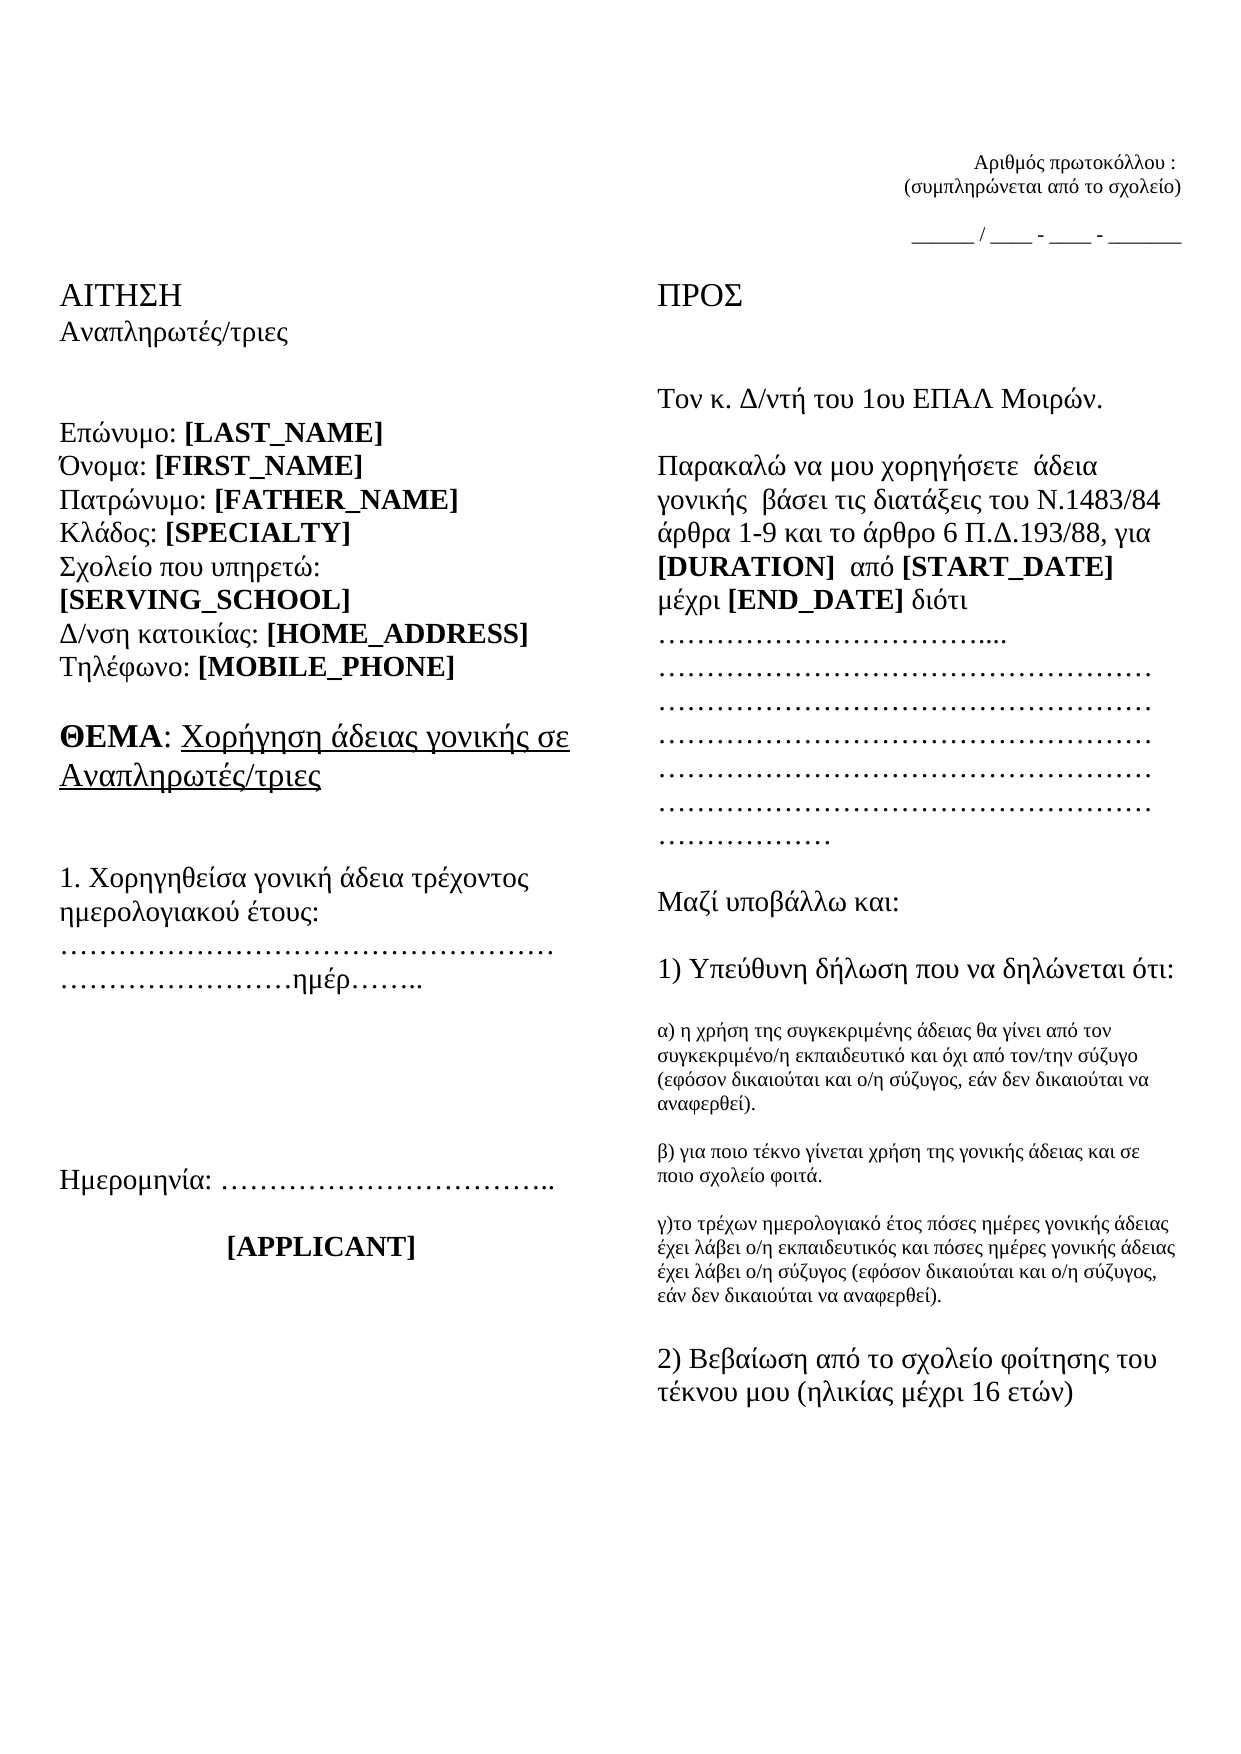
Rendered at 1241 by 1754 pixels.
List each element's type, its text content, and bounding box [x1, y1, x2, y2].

text Όνομα: [FIRST_NAME] [59, 448, 583, 482]
text ΘΕΜΑ: Χορήγηση άδειας γονικής σε [59, 717, 583, 755]
text 1. Χορηγηθείσα γονική άδεια τρέχοντος ημερολογιακού έτους: [59, 860, 583, 927]
text Τηλέφωνο: [MOBILE_PHONE] [59, 649, 583, 683]
text ΑΙΤΗΣΗ [59, 276, 583, 314]
text ΠΡΟΣ [657, 276, 1181, 314]
text Ημερομηνία: …………………………….. [59, 1162, 583, 1196]
text Κλάδος: [SPECIALTY] [59, 515, 583, 549]
text 1) Υπεύθυνη δήλωση που να δηλώνεται ότι: [657, 951, 1181, 985]
text Σχολείο που υπηρετώ: [SERVING_SCHOOL] [59, 549, 583, 616]
text α) η χρήση της συγκεκριμένης άδειας θα γίνει από τον συγκεκριμένο/η εκπαιδευτικό και όχι από τον/την σύζυγο (εφόσον δικαιούται και ο/η σύζυγος, εάν δεν δικαιούται να αναφερθεί). [657, 985, 1181, 1115]
text γ)το τρέχων ημερολογιακό έτος πόσες ημέρες γονικής άδειας έχει λάβει ο/η εκπαιδευτικός και πόσες ημέρες γονικής άδειας έχει λάβει ο/η σύζυγος (εφόσον δικαιούται και ο/η σύζυγος, εάν δεν δικαιούται να αναφερθεί). [657, 1211, 1181, 1307]
text Αναπληρωτές/τριες [59, 755, 583, 793]
text β) για ποιο τέκνο γίνεται χρήση της γονικής άδειας και σε ποιο σχολείο φοιτά. [657, 1139, 1181, 1187]
text Δ/νση κατοικίας: [HOME_ADDRESS] [59, 616, 583, 649]
text …………………………………………………………………ημέρ…….. [59, 927, 583, 994]
text Αναπληρωτές/τριες [59, 314, 583, 348]
text Παρακαλώ να μου χορηγήσετε άδεια γονικής βάσει τις διατάξεις του Ν.1483/84 άρθρα 1-9 και το άρθρο 6 Π.Δ.193/88, για [DURATION] από [START_DATE] μέχρι [END_DATE] διότι ……………………………....………………………………………………………………………………………………………………………………………………………………………………………………………………………………………………… [657, 448, 1181, 851]
text Μαζί υποβάλλω και: [657, 884, 1181, 918]
text 2) Βεβαίωση από το σχολείο φοίτησης του τέκνου μου (ηλικίας μέχρι 16 ετών) [657, 1341, 1181, 1408]
text Τον κ. Δ/ντή του 1ου ΕΠΑΛ Μοιρών. [657, 381, 1181, 415]
text Επώνυμο: [LAST_NAME] [59, 415, 583, 448]
text [APPLICANT] [59, 1229, 583, 1263]
text Πατρώνυμο: [FATHER_NAME] [59, 482, 583, 515]
